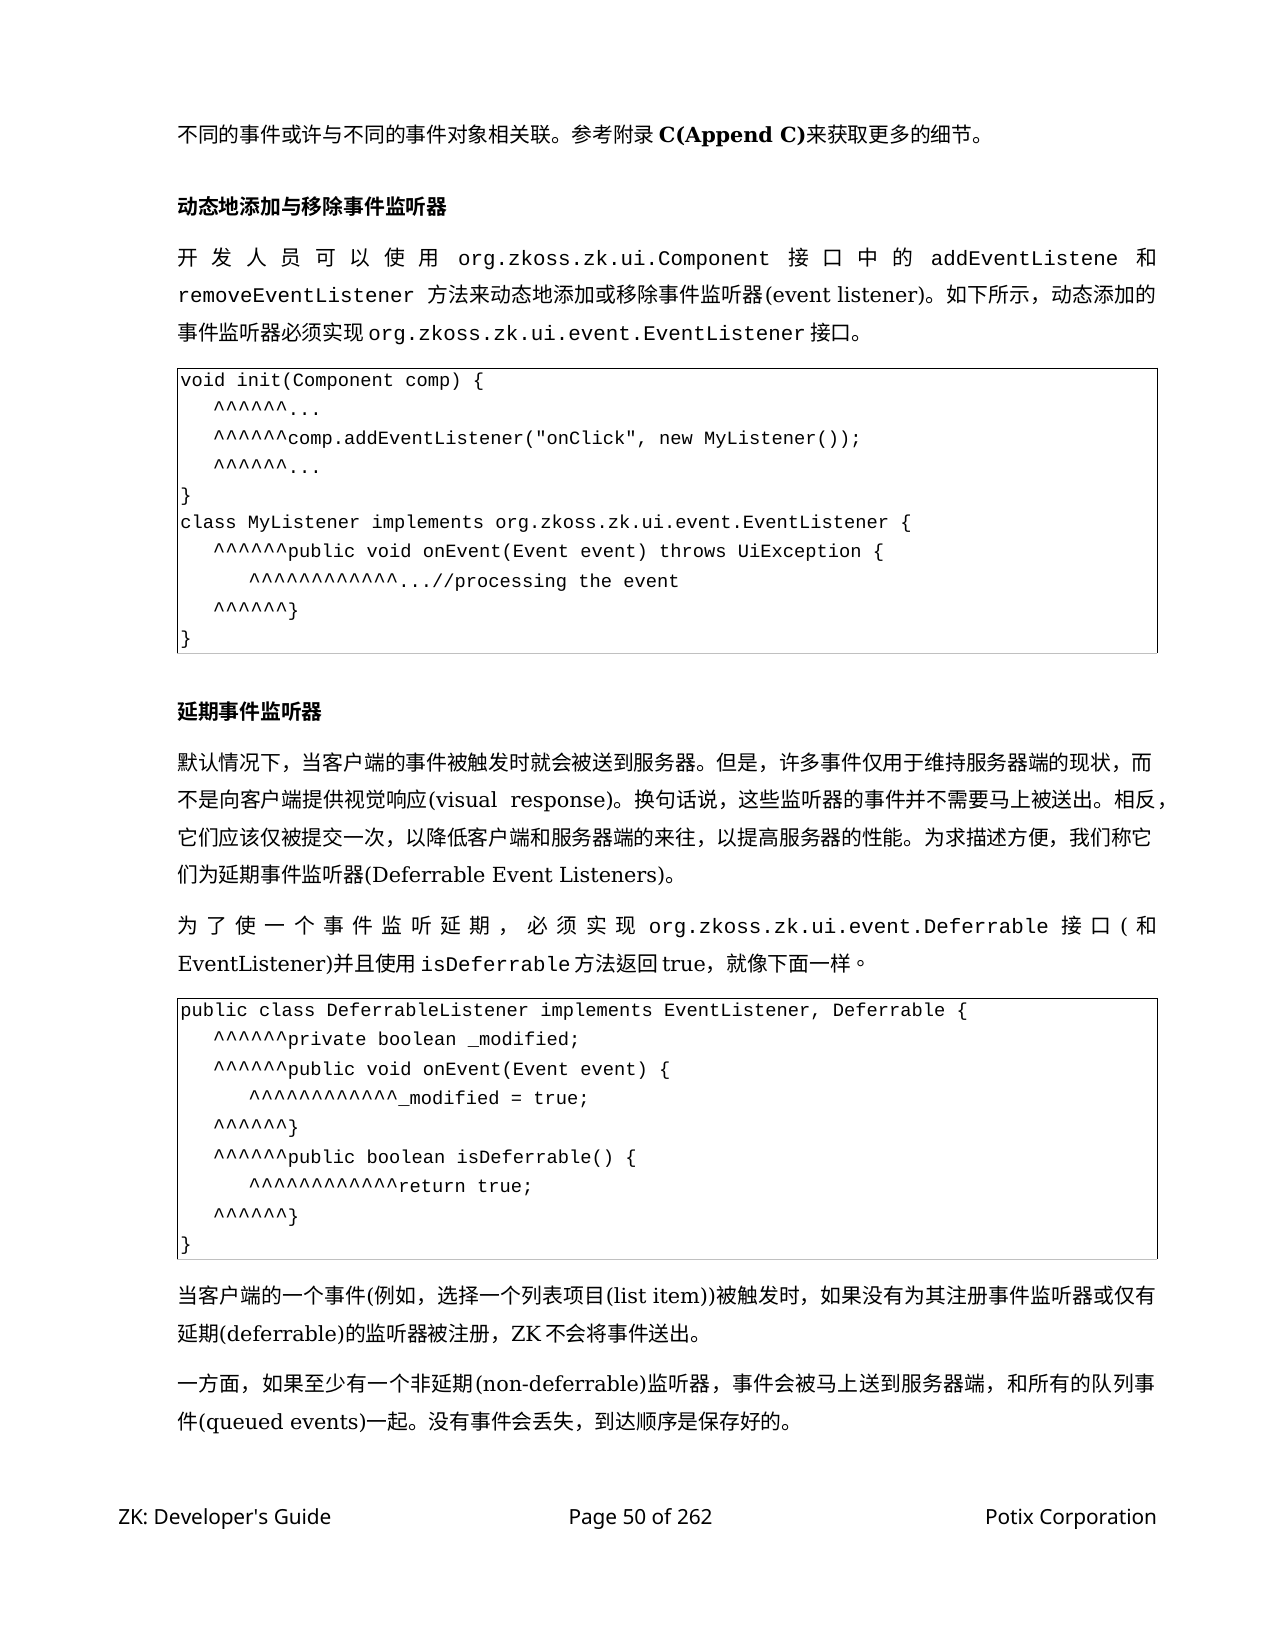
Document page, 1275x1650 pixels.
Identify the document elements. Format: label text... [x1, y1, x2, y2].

text 为了使一个事件监听延期，必须实现org.zkoss.zk.ui.event.Deferrable接口(和 EventListener)并且使用isDeferrable方法返回true，就像下面一样。 [177, 909, 1157, 977]
subtitle 动态地添加与移除事件监听器 [177, 191, 1157, 221]
text ^^^^^^} [178, 1202, 1157, 1229]
text public class DeferrableListener implements EventListener, Deferrable { [178, 999, 1157, 1022]
text 默认情况下，当客户端的事件被触发时就会被送到服务器。但是，许多事件仅用于维持服务器端的现状，而不是向客户端提供视觉响应(visual response)。换句话说，这些监听器的事件并不需要马上被送出。相反，它们应该仅被提交一次，以降低客户端和服务器端的来往，以提高服务器的性能。为求描述方便，我们称它们为延期事件监听器(Deferrable Event Listeners)。 [177, 746, 1157, 889]
text ^^^^^^public void onEvent(Event event) throws UiException { [178, 537, 1157, 564]
text 当客户端的一个事件(例如，选择一个列表项目(list item))被触发时，如果没有为其注册事件监听器或仅有延期(deferrable)的监听器被注册，ZK不会将事件送出。 [177, 1279, 1157, 1347]
text ^^^^^^... [178, 454, 1157, 480]
text ^^^^^^private boolean _modified; [178, 1025, 1157, 1052]
text ^^^^^^} [178, 596, 1157, 623]
text 一方面，如果至少有一个非延期(non-deferrable)监听器，事件会被马上送到服务器端，和所有的队列事件(queued events)一起。没有事件会丢失，到达顺序是保存好的。 [177, 1368, 1157, 1435]
text ^^^^^^^^^^^^_modified = true; [178, 1084, 1157, 1111]
text ^^^^^^... [178, 395, 1157, 421]
text ^^^^^^^^^^^^return true; [178, 1173, 1157, 1199]
text } [178, 483, 1157, 507]
text ^^^^^^^^^^^^...//processing the event [178, 567, 1157, 593]
text ^^^^^^comp.addEventListener("onClick", new MyListener()); [178, 424, 1157, 451]
text 开发人员可以使用org.zkoss.zk.ui.Component接口中的addEventListene和removeEventListener 方法来动态地添加或移除事件监听器(event listener)。如下所示，动态添加的事件监听器必须实现org.zkoss.zk.ui.event.EventListener接口。 [177, 241, 1157, 347]
text ^^^^^^public boolean isDeferrable() { [178, 1143, 1157, 1170]
text } [178, 626, 1157, 653]
text } [178, 1232, 1157, 1259]
text class MyListener implements org.zkoss.zk.ui.event.EventListener { [178, 510, 1157, 534]
text 不同的事件或许与不同的事件对象相关联。参考附录C(Append C)来获取更多的细节。 [177, 118, 1157, 148]
text ^^^^^^} [178, 1114, 1157, 1140]
subtitle 延期事件监听器 [177, 696, 1157, 726]
text void init(Component comp) { [178, 369, 1157, 392]
text ^^^^^^public void onEvent(Event event) { [178, 1055, 1157, 1081]
